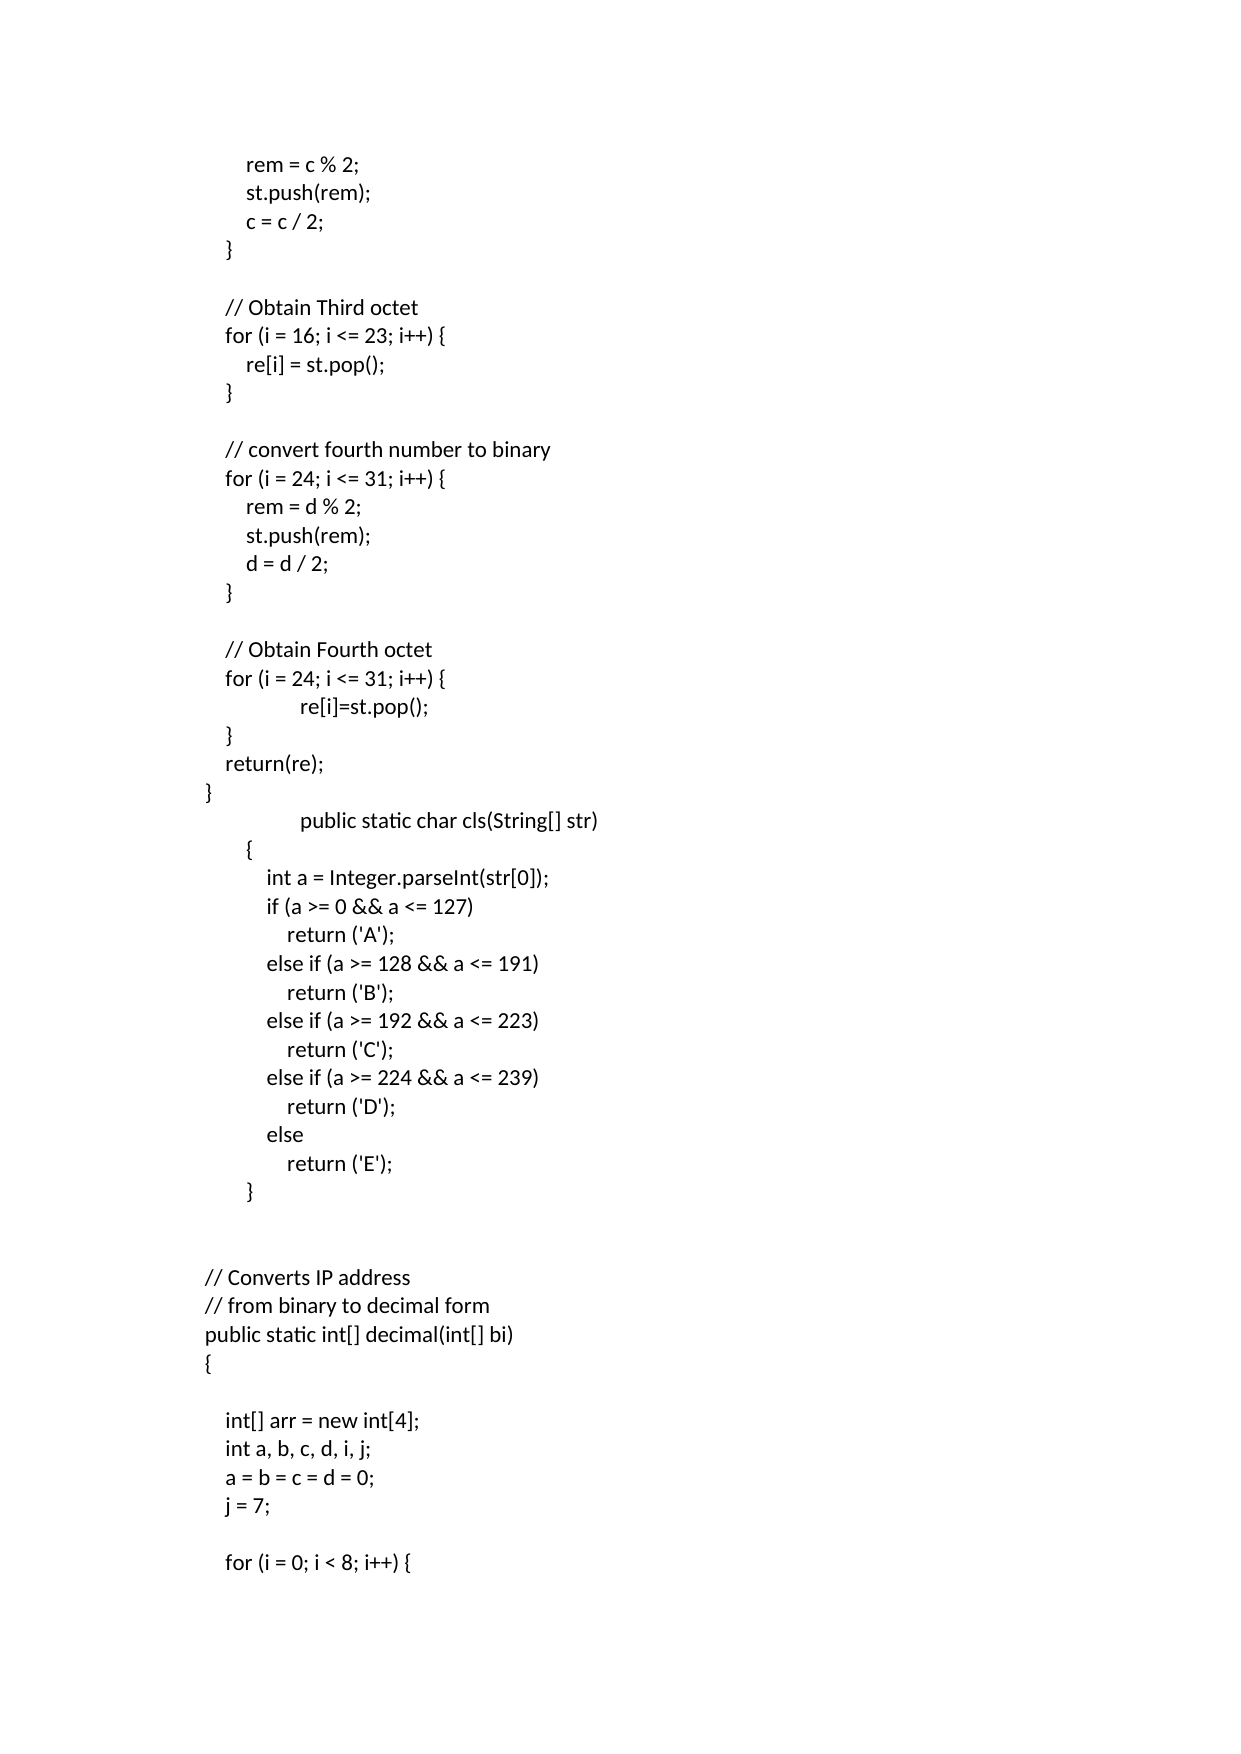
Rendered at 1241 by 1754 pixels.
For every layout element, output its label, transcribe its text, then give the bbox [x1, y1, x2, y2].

text return ('E'); [162, 1149, 1079, 1177]
text re[i] = st.pop(); [162, 350, 1079, 378]
text } [162, 236, 1079, 264]
text // Obtain Third octet [162, 293, 1079, 321]
text return ('C'); [162, 1035, 1079, 1063]
text for (i = 24; i <= 31; i++) { [162, 664, 1079, 692]
text public static int[] decimal(int[] bi) [162, 1320, 1079, 1348]
text } [162, 378, 1079, 406]
text rem = d % 2; [162, 492, 1079, 521]
text int a = Integer.parseInt(str[0]); [162, 863, 1079, 892]
text for (i = 24; i <= 31; i++) { [162, 464, 1079, 492]
text a = b = c = d = 0; [162, 1463, 1079, 1491]
text else if (a >= 128 && a <= 191) [162, 949, 1079, 977]
text rem = c % 2; [162, 150, 1079, 178]
text d = d / 2; [162, 549, 1079, 578]
text } [162, 778, 1079, 806]
text public static char cls(String[] str) [162, 806, 1079, 834]
text // Obtain Fourth octet [162, 635, 1079, 663]
text st.push(rem); [162, 521, 1079, 549]
text { [162, 835, 1079, 863]
text return ('A'); [162, 921, 1079, 949]
text st.push(rem); [162, 178, 1079, 207]
text int[] arr = new int[4]; [162, 1406, 1079, 1434]
text for (i = 16; i <= 23; i++) { [162, 321, 1079, 349]
text // from binary to decimal form [162, 1292, 1079, 1320]
text { [162, 1349, 1079, 1377]
text return ('B'); [162, 978, 1079, 1006]
text // Converts IP address [162, 1263, 1079, 1291]
text for (i = 0; i < 8; i++) { [162, 1548, 1079, 1577]
text // convert fourth number to binary [162, 435, 1079, 463]
text else [162, 1120, 1079, 1148]
text if (a >= 0 && a <= 127) [162, 892, 1079, 920]
text } [162, 721, 1079, 749]
text re[i]=st.pop(); [162, 692, 1079, 720]
text return(re); [162, 749, 1079, 777]
text else if (a >= 192 && a <= 223) [162, 1006, 1079, 1034]
text j = 7; [162, 1491, 1079, 1519]
text c = c / 2; [162, 207, 1079, 235]
text } [162, 578, 1079, 606]
text else if (a >= 224 && a <= 239) [162, 1063, 1079, 1091]
text return ('D'); [162, 1092, 1079, 1120]
text int a, b, c, d, i, j; [162, 1434, 1079, 1462]
text } [162, 1177, 1079, 1206]
